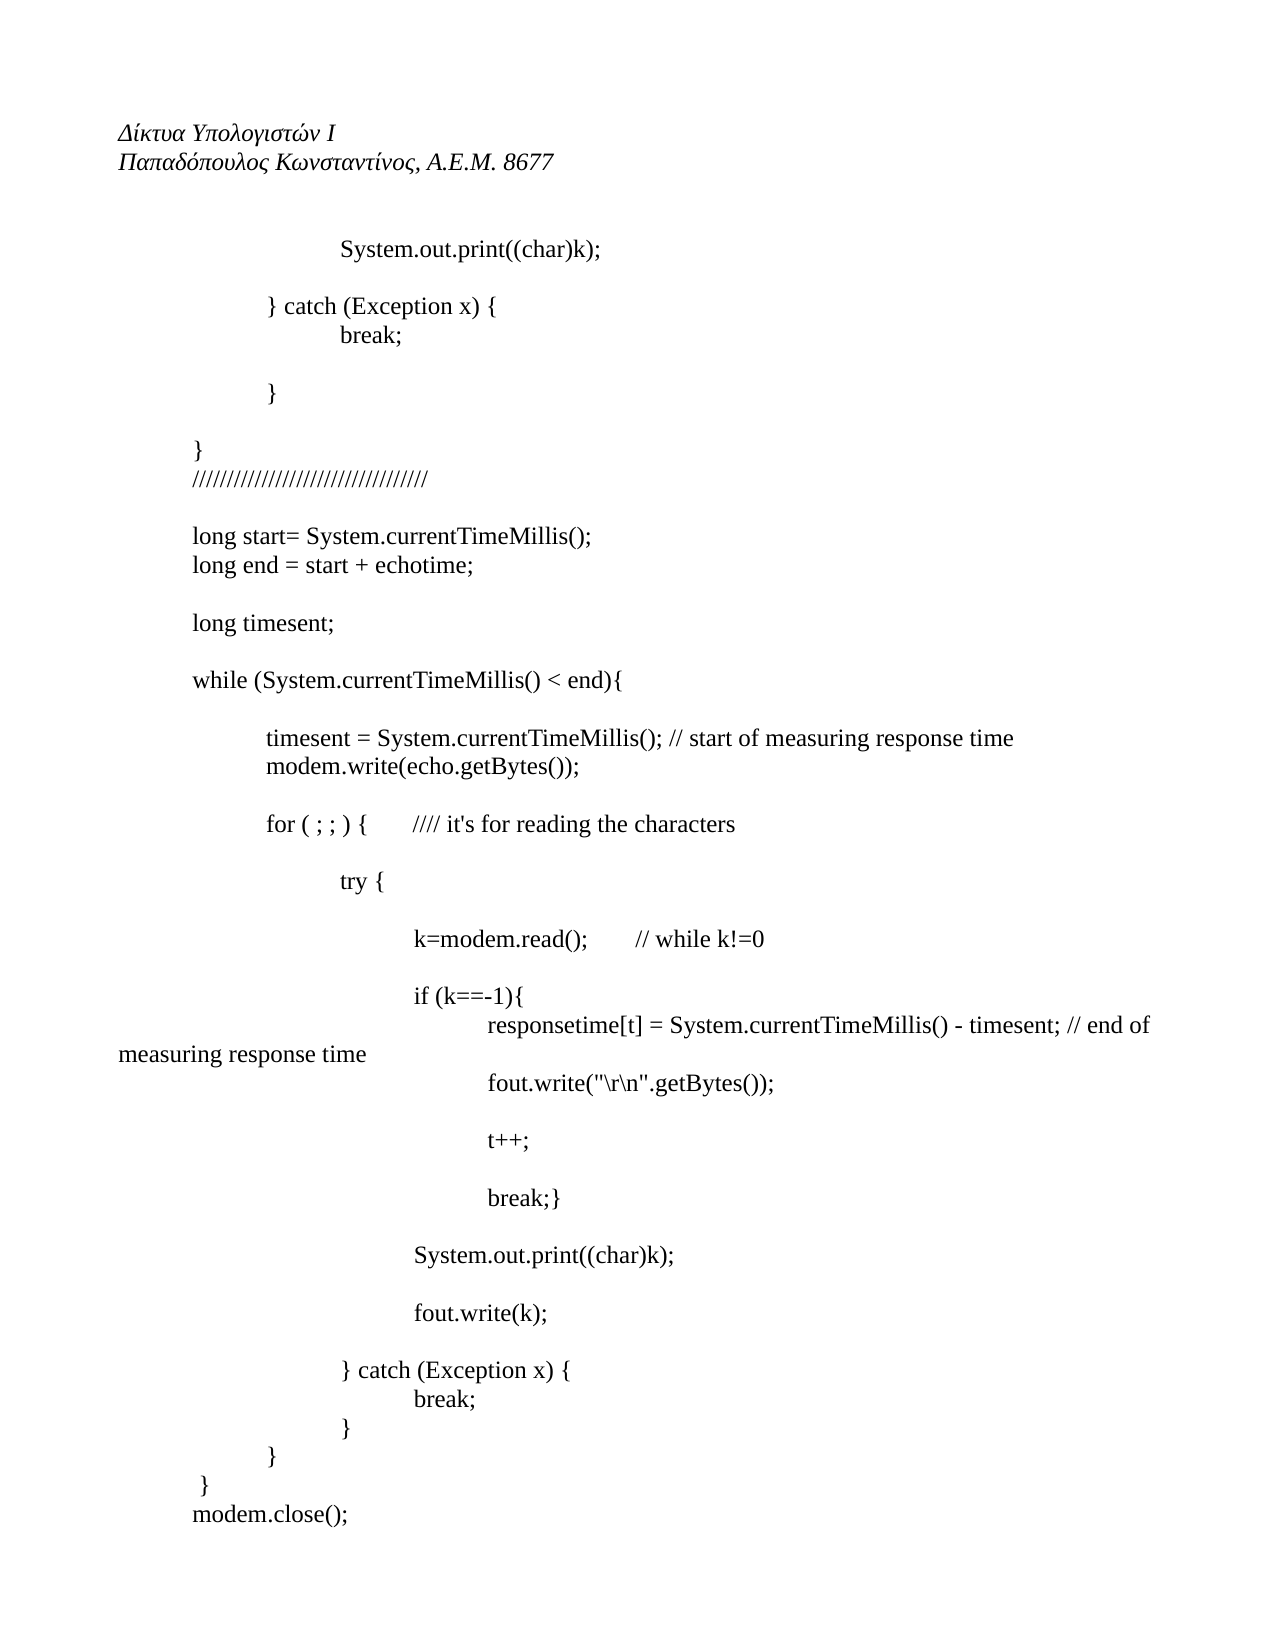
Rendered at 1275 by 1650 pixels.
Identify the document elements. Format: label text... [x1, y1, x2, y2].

text break; [118, 320, 1157, 349]
text } [118, 435, 1157, 464]
text for ( ; ; ) { //// it's for reading the characters [118, 809, 1157, 838]
text k=modem.read(); // while k!=0 [118, 924, 1157, 953]
text timesent = System.currentTimeMillis(); // start of measuring response time [118, 723, 1157, 751]
text modem.close(); [118, 1499, 1157, 1528]
text long end = start + echotime; [118, 550, 1157, 579]
text } [118, 1413, 1157, 1441]
text fout.write("\r\n".getBytes()); [118, 1068, 1157, 1096]
text long timesent; [118, 608, 1157, 636]
text System.out.print((char)k); [118, 234, 1157, 263]
text } catch (Exception x) { [118, 1355, 1157, 1384]
text modem.write(echo.getBytes()); [118, 751, 1157, 780]
text } [118, 1441, 1157, 1470]
text } [118, 378, 1157, 406]
text ////////////////////////////////// [118, 464, 1157, 493]
text try { [118, 866, 1157, 895]
text long start= System.currentTimeMillis(); [118, 521, 1157, 550]
text System.out.print((char)k); [118, 1240, 1157, 1269]
text } catch (Exception x) { [118, 291, 1157, 320]
text fout.write(k); [118, 1298, 1157, 1326]
text while (System.currentTimeMillis() < end){ [118, 665, 1157, 694]
text t++; [118, 1125, 1157, 1154]
text break;} [118, 1183, 1157, 1211]
text } [118, 1470, 1157, 1499]
text responsetime[t] = System.currentTimeMillis() - timesent; // end of measuring response time [118, 1010, 1157, 1068]
text if (k==-1){ [118, 981, 1157, 1010]
text break; [118, 1384, 1157, 1413]
